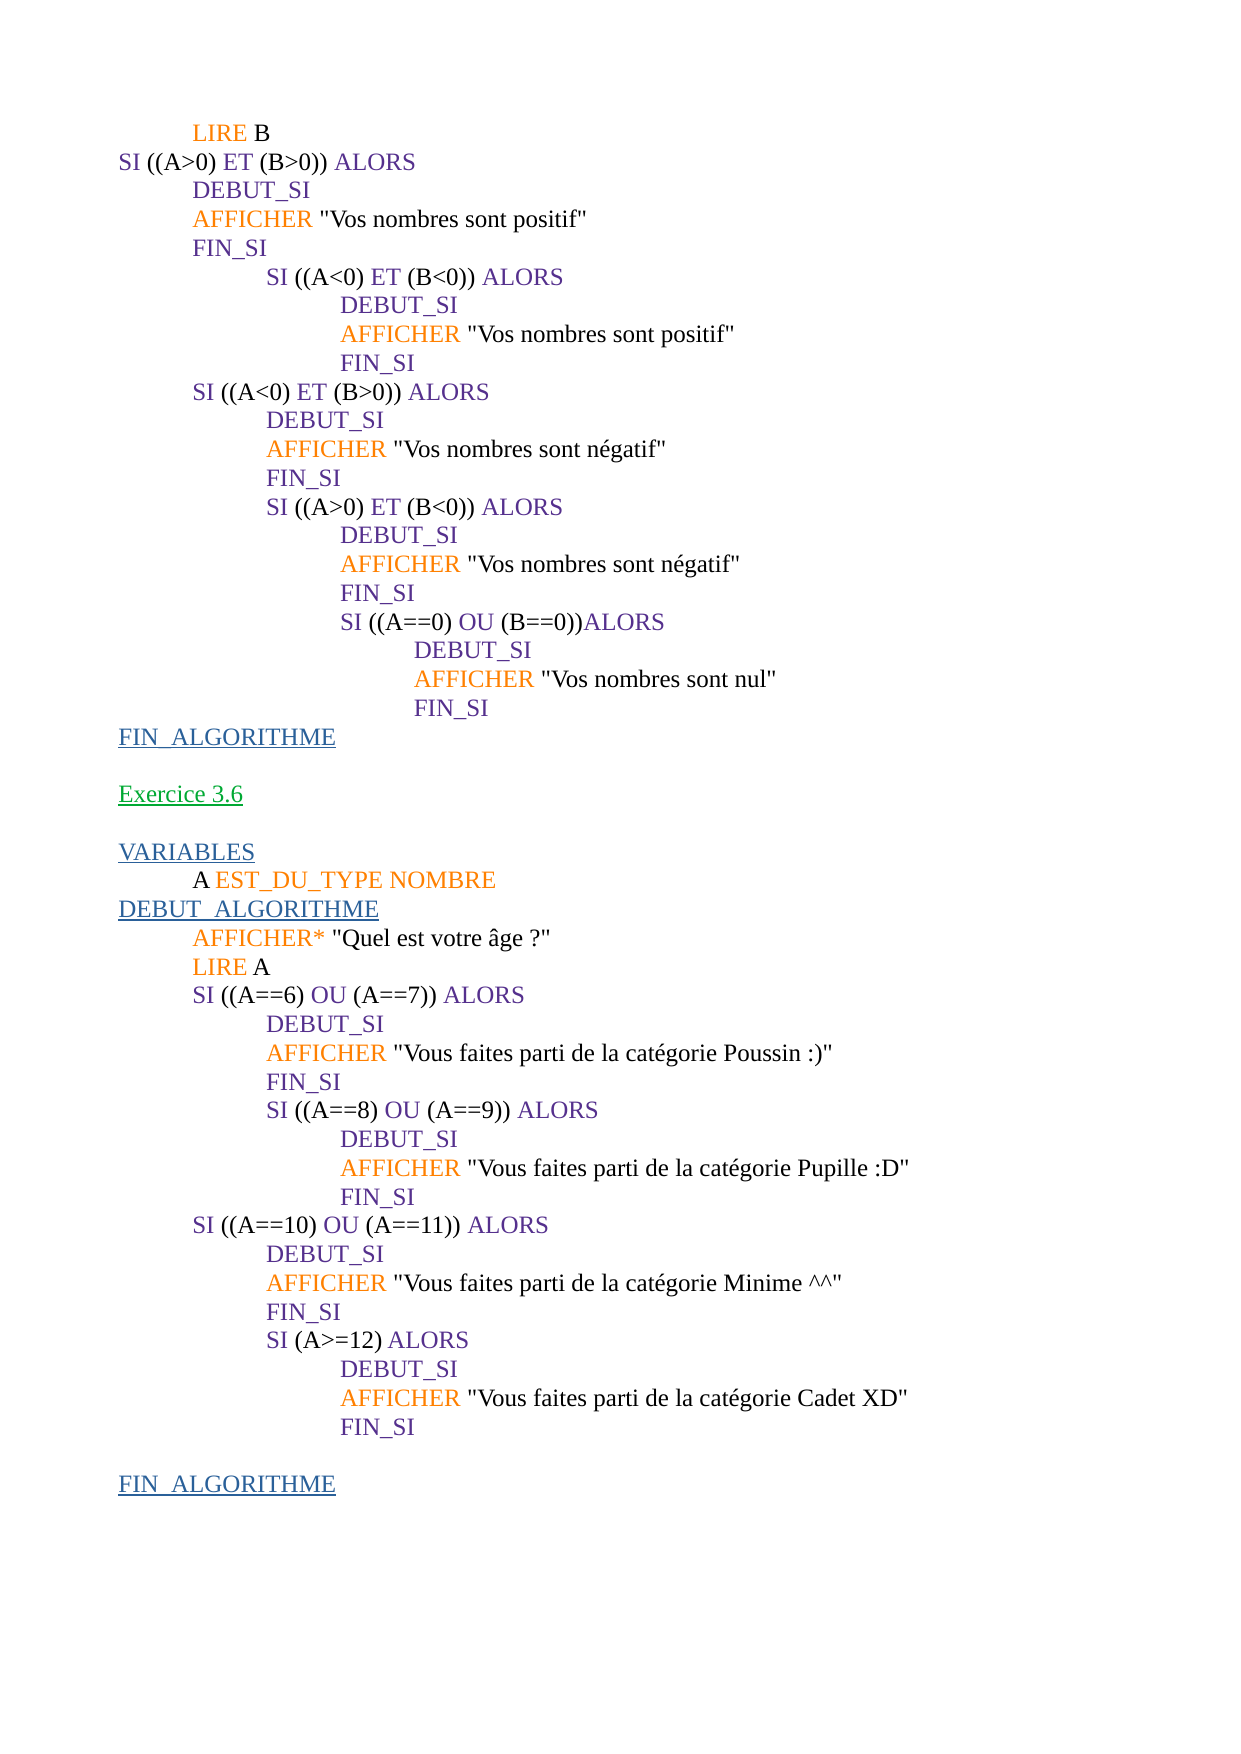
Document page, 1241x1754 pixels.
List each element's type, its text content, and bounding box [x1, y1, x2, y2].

text DEBUT_SI [118, 1124, 1122, 1153]
text FIN_SI [118, 1182, 1122, 1211]
text FIN_ALGORITHME [118, 1469, 1122, 1498]
text AFFICHER "Vos nombres sont négatif" [118, 434, 1122, 463]
text DEBUT_SI [118, 1009, 1122, 1038]
text AFFICHER "Vous faites parti de la catégorie Poussin :)" [118, 1038, 1122, 1067]
text AFFICHER* "Quel est votre âge ?" [118, 923, 1122, 952]
text AFFICHER "Vos nombres sont positif" [118, 204, 1122, 233]
text AFFICHER "Vos nombres sont positif" [118, 319, 1122, 348]
text FIN_SI [118, 463, 1122, 492]
text SI ((A==8) OU (A==9)) ALORS [118, 1096, 1122, 1124]
text SI ((A<0) ET (B<0)) ALORS [118, 262, 1122, 291]
text AFFICHER "Vos nombres sont nul" [118, 664, 1122, 693]
text AFFICHER "Vous faites parti de la catégorie Pupille :D" [118, 1153, 1122, 1182]
text SI ((A==6) OU (A==7)) ALORS [118, 981, 1122, 1009]
text SI ((A==0) OU (B==0))ALORS [118, 607, 1122, 636]
text LIRE A [118, 952, 1122, 981]
text DEBUT_SI [118, 406, 1122, 434]
text FIN_SI [118, 578, 1122, 607]
text FIN_SI [118, 233, 1122, 262]
text FIN_SI [118, 693, 1122, 722]
text AFFICHER "Vous faites parti de la catégorie Minime ^^" [118, 1268, 1122, 1297]
text SI ((A>0) ET (B>0)) ALORS [118, 147, 1122, 176]
text DEBUT_SI [118, 636, 1122, 664]
text SI ((A<0) ET (B>0)) ALORS [118, 377, 1122, 406]
text FIN_SI [118, 348, 1122, 377]
text SI (A>=12) ALORS [118, 1326, 1122, 1354]
text A EST_DU_TYPE NOMBRE [118, 866, 1122, 894]
text DEBUT_ALGORITHME [118, 894, 1122, 923]
text FIN_ALGORITHME [118, 722, 1122, 751]
text DEBUT_SI [118, 521, 1122, 549]
text SI ((A==10) OU (A==11)) ALORS [118, 1211, 1122, 1239]
text FIN_SI [118, 1412, 1122, 1441]
text SI ((A>0) ET (B<0)) ALORS [118, 492, 1122, 521]
text DEBUT_SI [118, 1354, 1122, 1383]
text FIN_SI [118, 1297, 1122, 1326]
text DEBUT_SI [118, 176, 1122, 204]
text LIRE B [118, 118, 1122, 147]
text DEBUT_SI [118, 1239, 1122, 1268]
text DEBUT_SI [118, 291, 1122, 319]
text VARIABLES [118, 837, 1122, 866]
text AFFICHER "Vous faites parti de la catégorie Cadet XD" [118, 1383, 1122, 1412]
text AFFICHER "Vos nombres sont négatif" [118, 549, 1122, 578]
text FIN_SI [118, 1067, 1122, 1096]
text Exercice 3.6 [118, 779, 1122, 808]
